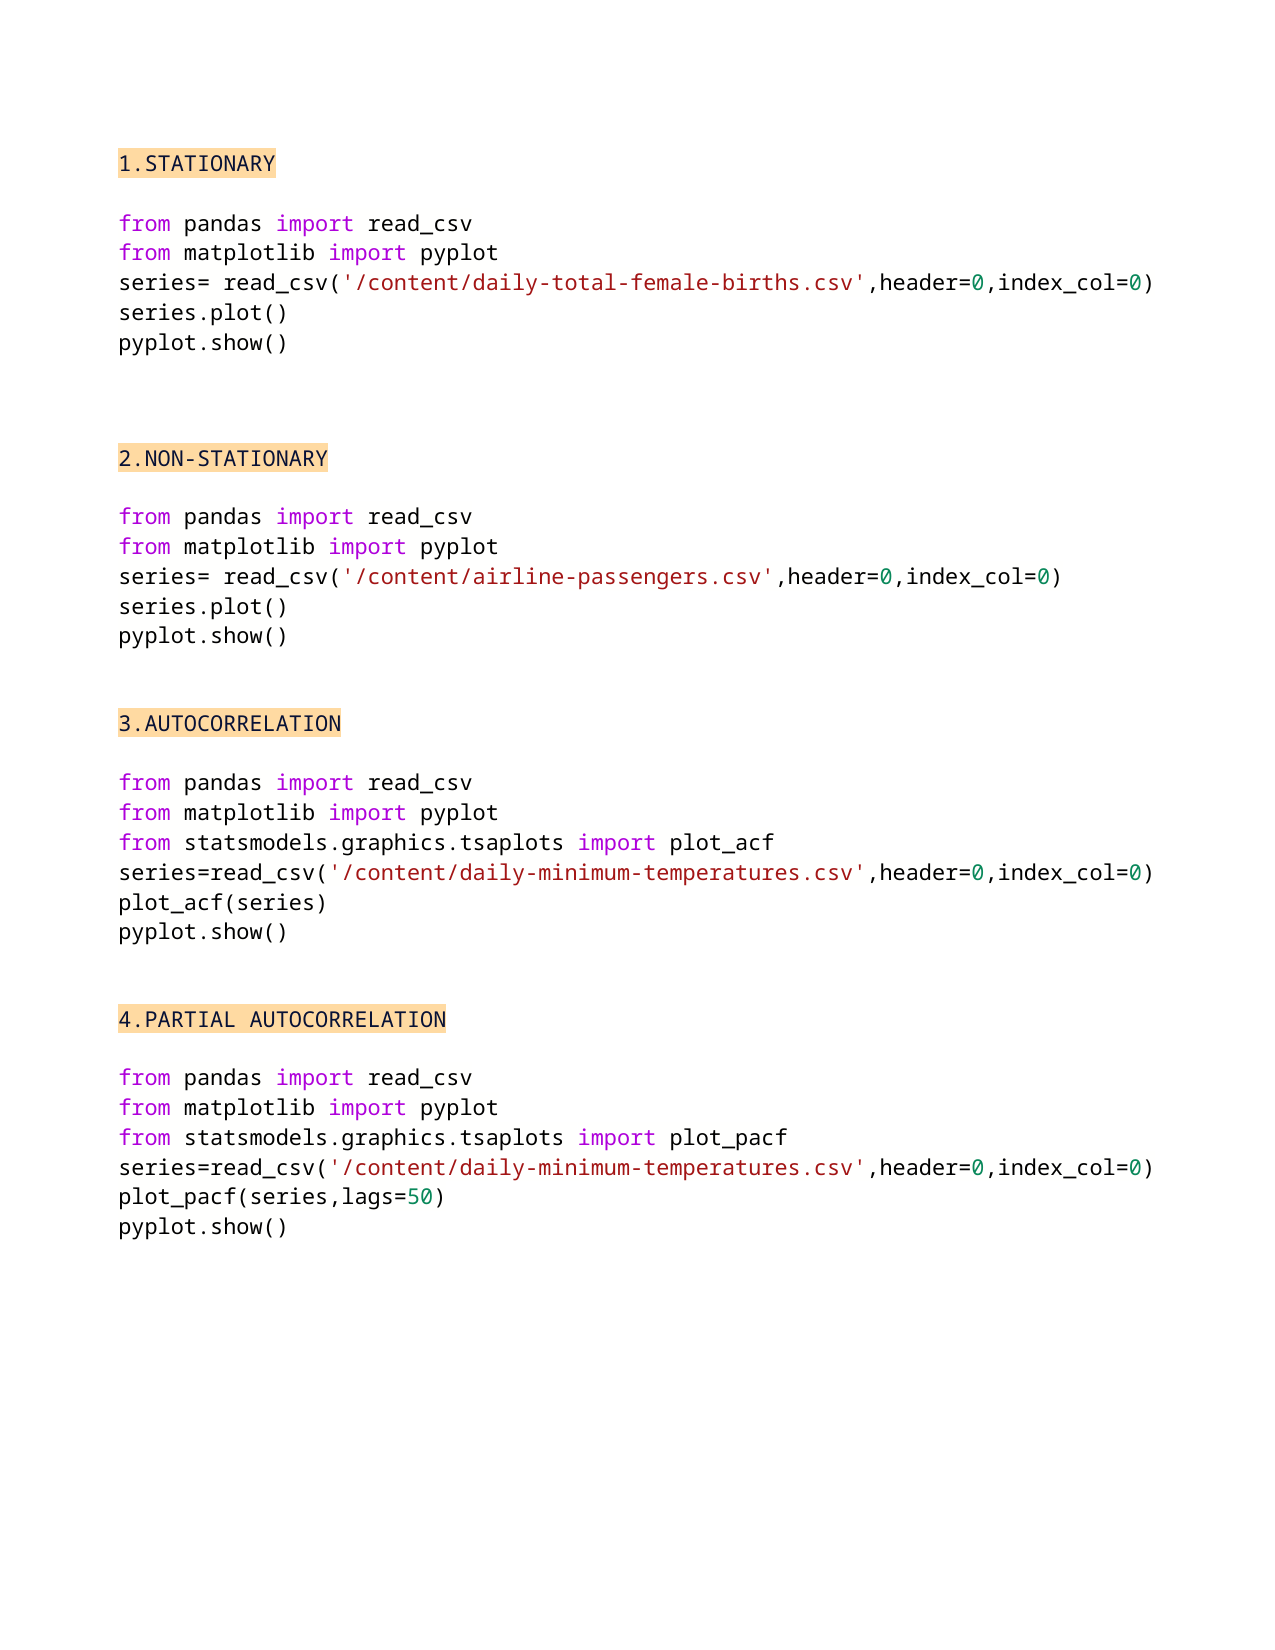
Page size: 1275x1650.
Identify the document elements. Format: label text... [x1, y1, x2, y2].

text 2.NON-STATIONARY [118, 443, 1157, 472]
text from matplotlib import pyplot [118, 797, 1157, 827]
text from statsmodels.graphics.tsaplots import plot_acf [118, 827, 1157, 857]
text pyplot.show() [118, 327, 1157, 356]
text from statsmodels.graphics.tsaplots import plot_pacf [118, 1122, 1157, 1151]
text from matplotlib import pyplot [118, 237, 1157, 267]
text pyplot.show() [118, 620, 1157, 650]
text series=read_csv('/content/daily-minimum-temperatures.csv',header=0,index_col=0) [118, 1151, 1157, 1181]
text from matplotlib import pyplot [118, 531, 1157, 561]
text from pandas import read_csv [118, 501, 1157, 531]
text from matplotlib import pyplot [118, 1092, 1157, 1122]
text 3.AUTOCORRELATION [118, 708, 1157, 737]
text from pandas import read_csv [118, 1062, 1157, 1092]
text from pandas import read_csv [118, 207, 1157, 237]
text series.plot() [118, 297, 1157, 327]
text 4.PARTIAL AUTOCORRELATION [118, 1003, 1157, 1033]
text pyplot.show() [118, 916, 1157, 946]
text plot_pacf(series,lags=50) [118, 1181, 1157, 1211]
text series= read_csv('/content/airline-passengers.csv',header=0,index_col=0) [118, 561, 1157, 591]
text series=read_csv('/content/daily-minimum-temperatures.csv',header=0,index_col=0) [118, 857, 1157, 886]
text plot_acf(series) [118, 886, 1157, 916]
text series= read_csv('/content/daily-total-female-births.csv',header=0,index_col=0) [118, 267, 1157, 297]
text pyplot.show() [118, 1211, 1157, 1241]
text from pandas import read_csv [118, 767, 1157, 797]
text 1.STATIONARY [118, 148, 1157, 178]
text series.plot() [118, 591, 1157, 620]
